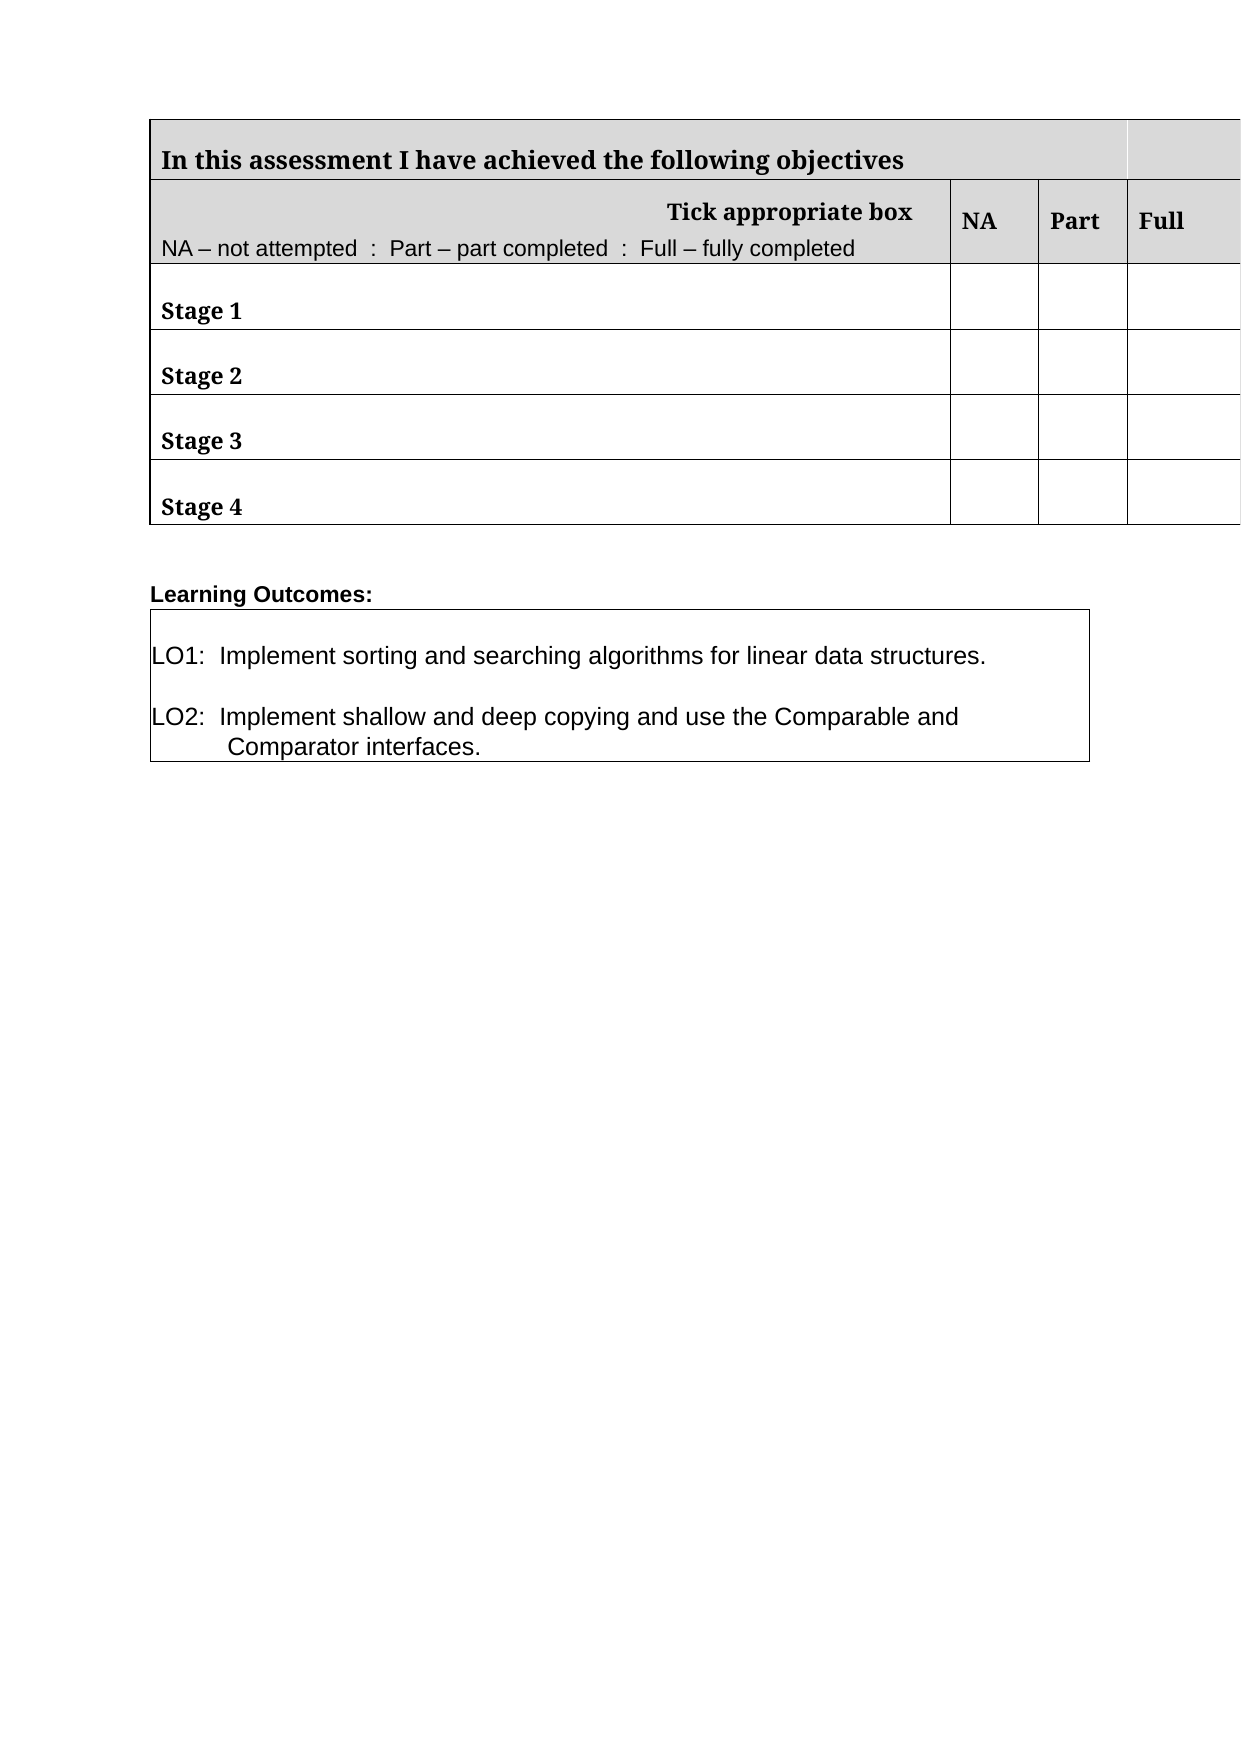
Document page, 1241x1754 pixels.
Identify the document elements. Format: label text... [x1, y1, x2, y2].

table_cell Full [1128, 180, 1240, 263]
table_cell [1128, 264, 1240, 328]
text Learning Outcomes: [150, 581, 1090, 607]
table_cell Tick appropriate box NA – not attempted : Part – part completed : Full – fully completed [151, 180, 950, 263]
table_cell NA [951, 180, 1038, 263]
table_cell Stage 4 [151, 460, 950, 524]
table_cell [1039, 395, 1127, 459]
table_cell Stage 1 [151, 264, 950, 328]
table_cell Stage 2 [151, 330, 950, 394]
table_cell [1039, 330, 1127, 394]
table_header [1128, 120, 1240, 179]
table_header In this assessment I have achieved the following objectives [151, 120, 950, 179]
table_cell [951, 264, 1038, 328]
table_cell [1039, 264, 1127, 328]
table_cell [1039, 460, 1127, 524]
table_header [950, 120, 1039, 179]
table_cell [1128, 395, 1240, 459]
text LO1: Implement sorting and searching algorithms for linear data structures. [151, 640, 1089, 670]
table_cell [1128, 330, 1240, 394]
table_cell [1128, 460, 1240, 524]
table_cell Part [1039, 180, 1127, 263]
table_cell Stage 3 [151, 395, 950, 459]
table_header [1039, 120, 1127, 179]
table_cell [951, 395, 1038, 459]
text LO2: Implement shallow and deep copying and use the Comparable and Comparator interfaces. [151, 701, 1089, 761]
table_cell [951, 460, 1038, 524]
table_cell [951, 330, 1038, 394]
